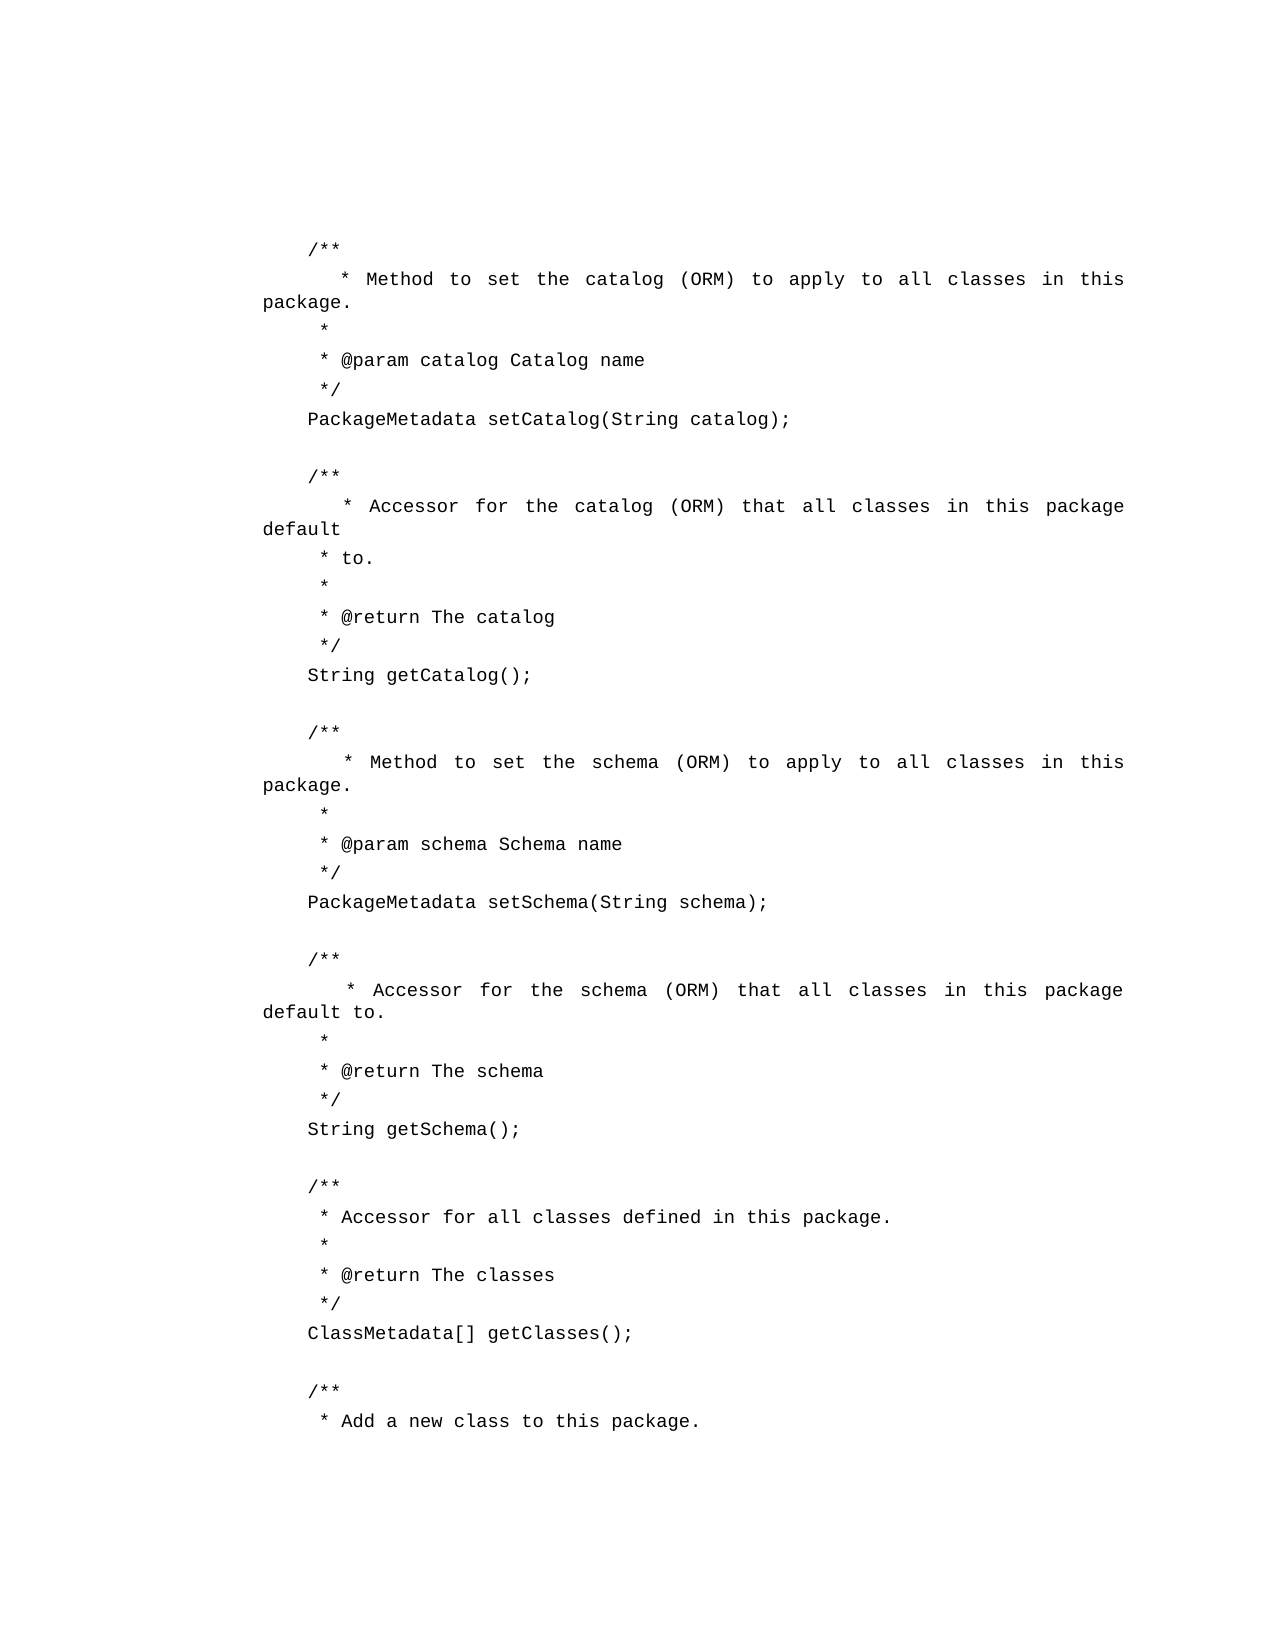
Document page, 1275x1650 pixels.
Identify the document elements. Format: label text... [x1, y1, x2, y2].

text * Method to set the schema (ORM) to apply to all classes in this package. [262, 752, 1125, 797]
text * Accessor for the schema (ORM) that all classes in this package default to. [262, 979, 1125, 1024]
text ClassMetadata[] getClasses(); [262, 1322, 1125, 1345]
text PackageMetadata setCatalog(String catalog); [262, 408, 1125, 431]
text /** [262, 1381, 1125, 1404]
text * @return The schema [262, 1060, 1125, 1083]
text * @param catalog Catalog name [262, 349, 1125, 372]
text String getCatalog(); [262, 664, 1125, 687]
text */ [262, 635, 1125, 658]
text * [262, 320, 1125, 343]
text * [262, 577, 1125, 599]
text * @return The catalog [262, 606, 1125, 629]
text /** [262, 239, 1125, 262]
text /** [262, 1177, 1125, 1199]
text /** [262, 949, 1125, 972]
text * @param schema Schema name [262, 833, 1125, 856]
text * [262, 804, 1125, 827]
text */ [262, 1089, 1125, 1112]
text * Add a new class to this package. [262, 1410, 1125, 1433]
text */ [262, 379, 1125, 402]
text */ [262, 862, 1125, 885]
text * Accessor for the catalog (ORM) that all classes in this package default [262, 495, 1125, 541]
text * [262, 1031, 1125, 1054]
text * Method to set the catalog (ORM) to apply to all classes in this package. [262, 268, 1125, 314]
text String getSchema(); [262, 1118, 1125, 1141]
text * Accessor for all classes defined in this package. [262, 1206, 1125, 1229]
text * @return The classes [262, 1264, 1125, 1287]
text PackageMetadata setSchema(String schema); [262, 891, 1125, 914]
text */ [262, 1293, 1125, 1316]
text * [262, 1235, 1125, 1258]
text /** [262, 466, 1125, 489]
text * to. [262, 547, 1125, 570]
text /** [262, 722, 1125, 745]
